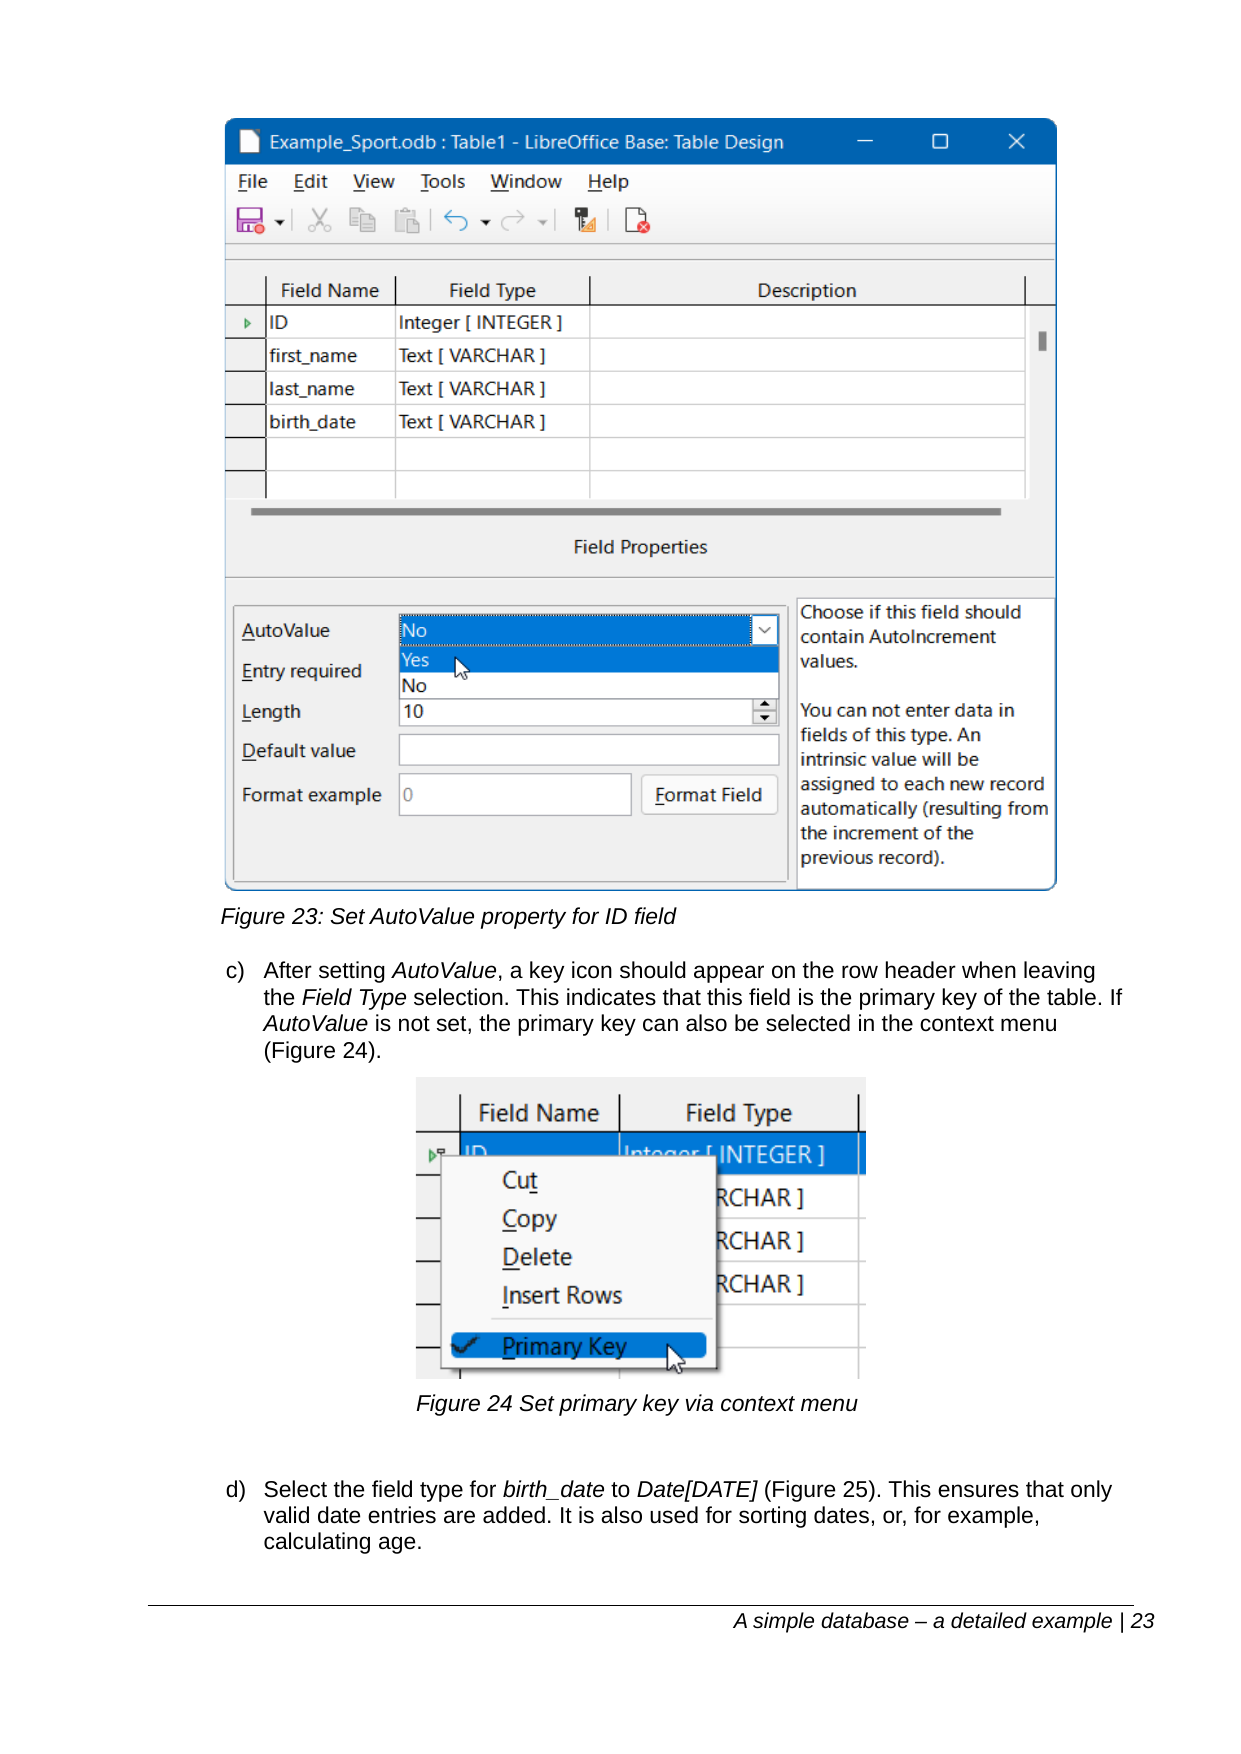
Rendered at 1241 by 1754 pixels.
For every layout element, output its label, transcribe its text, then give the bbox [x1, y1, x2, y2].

text Figure 23: Set AutoValue property for ID field [220, 903, 1061, 929]
list Select the field type for birth_date to Date[DATE] (Figure 25). This ensures that only valid date entries are added. It is also used for sorting dates, or, for example, calculating age. [223, 1473, 1134, 1558]
list After setting AutoValue, a key icon should appear on the row header when leaving the Field Type selection. This indicates that this field is the primary key of the table. If AutoValue is not set, the primary key can also be selected in the context menu (Figure 24). [223, 954, 1134, 1066]
picture [224, 118, 1057, 891]
text Figure 24 Set primary key via context menu [416, 1390, 866, 1417]
picture [415, 1077, 866, 1379]
